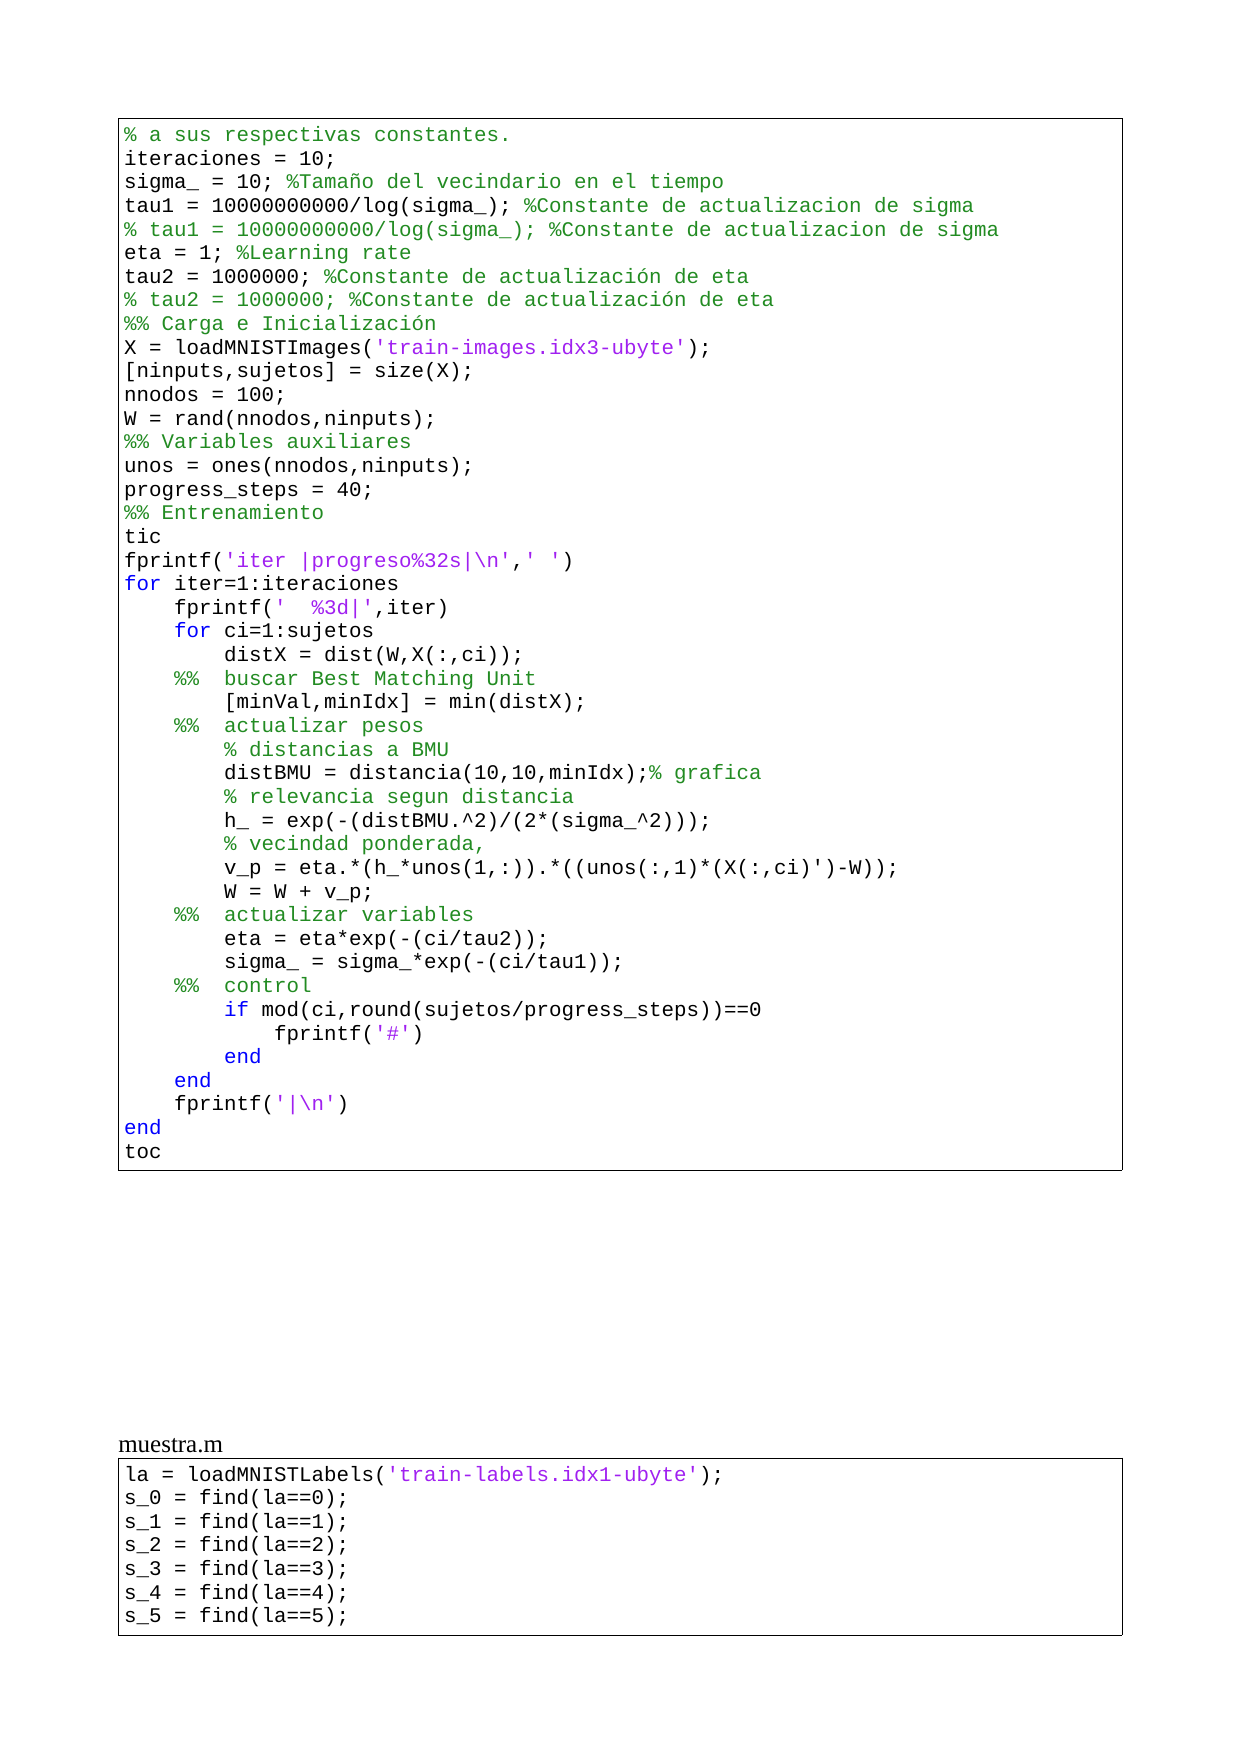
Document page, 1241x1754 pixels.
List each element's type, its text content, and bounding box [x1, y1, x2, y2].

table_header % a sus respectivas constantes. iteraciones = 10; sigma_ = 10; %Tamaño del vecindario en el tiempo tau1 = 10000000000/log(sigma_); %Constante de actualizacion de sigma % tau1 = 10000000000/log(sigma_); %Constante de actualizacion de sigma eta = 1; %Learning rate tau2 = 1000000; %Constante de actualización de eta % tau2 = 1000000; %Constante de actualización de eta %% Carga e Inicialización X = loadMNISTImages('train-images.idx3-ubyte'); [ninputs,sujetos] = size(X); nnodos = 100; W = rand(nnodos,ninputs); %% Variables auxiliares unos = ones(nnodos,ninputs); progress_steps = 40; %% Entrenamiento tic fprintf('iter |progreso%32s|\n',' ') for iter=1:iteraciones fprintf(' %3d|',iter) for ci=1:sujetos distX = dist(W,X(:,ci)); %% buscar Best Matching Unit [minVal,minIdx] = min(distX); %% actualizar pesos % distancias a BMU distBMU = distancia(10,10,minIdx);% grafica % relevancia segun distancia h_ = exp(-(distBMU.^2)/(2*(sigma_^2))); % vecindad ponderada, v_p = eta.*(h_*unos(1,:)).*((unos(:,1)*(X(:,ci)')-W)); W = W + v_p; %% actualizar variables eta = eta*exp(-(ci/tau2)); sigma_ = sigma_*exp(-(ci/tau1)); %% control if mod(ci,round(sujetos/progress_steps))==0 fprintf('#') end end fprintf('|\n') end toc [119, 119, 1122, 1170]
table_header la = loadMNISTLabels('train-labels.idx1-ubyte'); s_0 = find(la==0); s_1 = find(la==1); s_2 = find(la==2); s_3 = find(la==3); s_4 = find(la==4); s_5 = find(la==5); [119, 1459, 1122, 1635]
text muestra.m [118, 1429, 1122, 1458]
